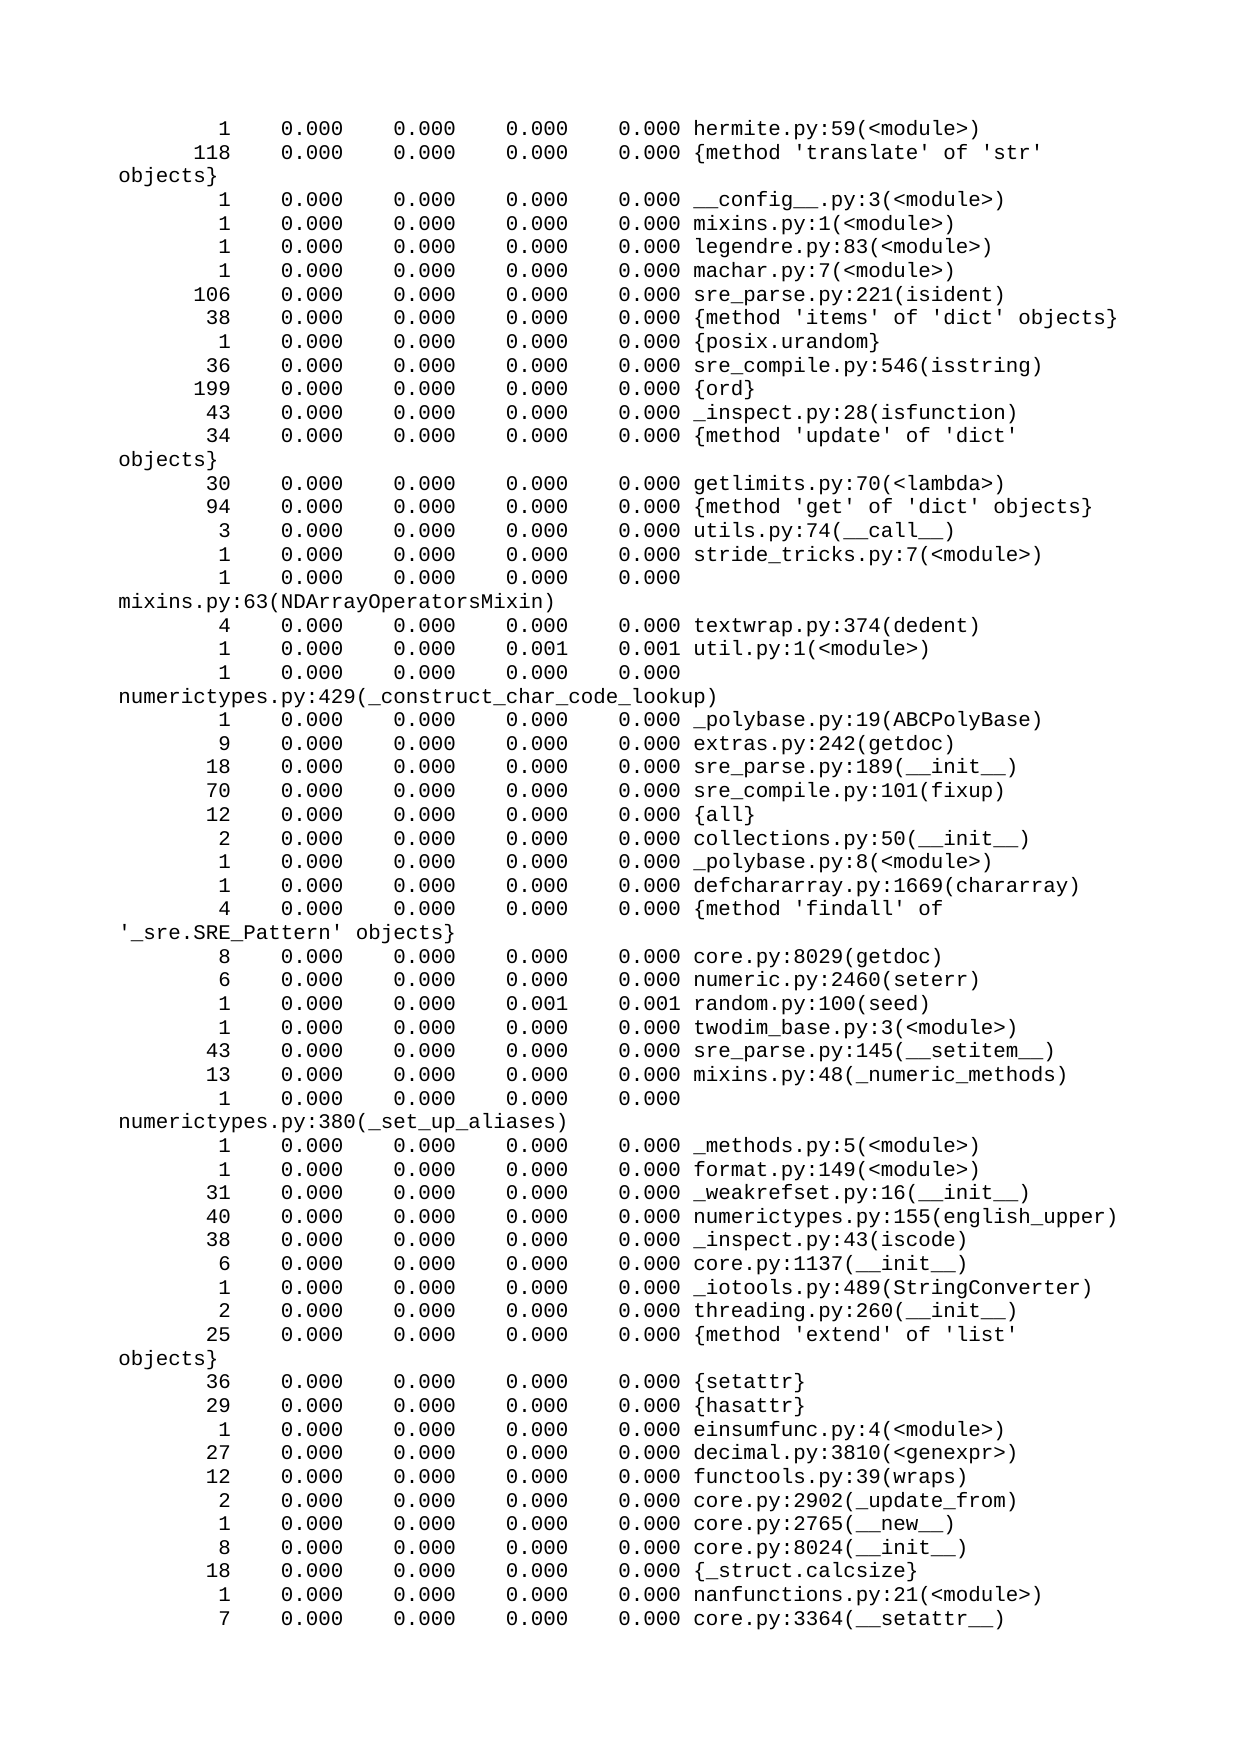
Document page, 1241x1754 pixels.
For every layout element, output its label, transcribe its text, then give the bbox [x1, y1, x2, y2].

text 106 0.000 0.000 0.000 0.000 sre_parse.py:221(isident) [118, 284, 1122, 307]
text 1 0.000 0.000 0.000 0.000 format.py:149(<module>) [118, 1158, 1122, 1182]
text 1 0.000 0.000 0.000 0.000 core.py:2765(__new__) [118, 1513, 1122, 1537]
text 38 0.000 0.000 0.000 0.000 _inspect.py:43(iscode) [118, 1229, 1122, 1253]
text 8 0.000 0.000 0.000 0.000 core.py:8029(getdoc) [118, 946, 1122, 969]
text 1 0.000 0.000 0.000 0.000 nanfunctions.py:21(<module>) [118, 1584, 1122, 1608]
text 1 0.000 0.000 0.000 0.000 {posix.urandom} [118, 331, 1122, 354]
text 13 0.000 0.000 0.000 0.000 mixins.py:48(_numeric_methods) [118, 1064, 1122, 1088]
text 94 0.000 0.000 0.000 0.000 {method 'get' of 'dict' objects} [118, 496, 1122, 520]
text 4 0.000 0.000 0.000 0.000 textwrap.py:374(dedent) [118, 615, 1122, 638]
text 1 0.000 0.000 0.000 0.000 twodim_base.py:3(<module>) [118, 1017, 1122, 1040]
text 7 0.000 0.000 0.000 0.000 core.py:3364(__setattr__) [118, 1608, 1122, 1631]
text 1 0.000 0.000 0.000 0.000 mixins.py:63(NDArrayOperatorsMixin) [118, 567, 1122, 615]
text 1 0.000 0.000 0.000 0.000 defchararray.py:1669(chararray) [118, 875, 1122, 898]
text 25 0.000 0.000 0.000 0.000 {method 'extend' of 'list' objects} [118, 1324, 1122, 1371]
text 18 0.000 0.000 0.000 0.000 sre_parse.py:189(__init__) [118, 757, 1122, 780]
text 1 0.000 0.000 0.000 0.000 machar.py:7(<module>) [118, 260, 1122, 284]
text 1 0.000 0.000 0.000 0.000 numerictypes.py:380(_set_up_aliases) [118, 1088, 1122, 1135]
text 1 0.000 0.000 0.001 0.001 util.py:1(<module>) [118, 638, 1122, 662]
text 36 0.000 0.000 0.000 0.000 sre_compile.py:546(isstring) [118, 354, 1122, 378]
text 199 0.000 0.000 0.000 0.000 {ord} [118, 378, 1122, 402]
text 1 0.000 0.000 0.000 0.000 numerictypes.py:429(_construct_char_code_lookup) [118, 662, 1122, 709]
text 12 0.000 0.000 0.000 0.000 {all} [118, 804, 1122, 827]
text 1 0.000 0.000 0.000 0.000 hermite.py:59(<module>) [118, 118, 1122, 142]
text 12 0.000 0.000 0.000 0.000 functools.py:39(wraps) [118, 1466, 1122, 1489]
text 31 0.000 0.000 0.000 0.000 _weakrefset.py:16(__init__) [118, 1182, 1122, 1206]
text 40 0.000 0.000 0.000 0.000 numerictypes.py:155(english_upper) [118, 1206, 1122, 1229]
text 1 0.000 0.000 0.000 0.000 _polybase.py:19(ABCPolyBase) [118, 709, 1122, 733]
text 38 0.000 0.000 0.000 0.000 {method 'items' of 'dict' objects} [118, 307, 1122, 331]
text 118 0.000 0.000 0.000 0.000 {method 'translate' of 'str' objects} [118, 142, 1122, 189]
text 70 0.000 0.000 0.000 0.000 sre_compile.py:101(fixup) [118, 780, 1122, 804]
text 2 0.000 0.000 0.000 0.000 core.py:2902(_update_from) [118, 1489, 1122, 1513]
text 2 0.000 0.000 0.000 0.000 collections.py:50(__init__) [118, 827, 1122, 851]
text 3 0.000 0.000 0.000 0.000 utils.py:74(__call__) [118, 520, 1122, 544]
text 6 0.000 0.000 0.000 0.000 numeric.py:2460(seterr) [118, 969, 1122, 993]
text 1 0.000 0.000 0.001 0.001 random.py:100(seed) [118, 993, 1122, 1017]
text 1 0.000 0.000 0.000 0.000 _methods.py:5(<module>) [118, 1135, 1122, 1158]
text 1 0.000 0.000 0.000 0.000 einsumfunc.py:4(<module>) [118, 1419, 1122, 1442]
text 18 0.000 0.000 0.000 0.000 {_struct.calcsize} [118, 1561, 1122, 1584]
text 43 0.000 0.000 0.000 0.000 _inspect.py:28(isfunction) [118, 402, 1122, 426]
text 36 0.000 0.000 0.000 0.000 {setattr} [118, 1371, 1122, 1395]
text 43 0.000 0.000 0.000 0.000 sre_parse.py:145(__setitem__) [118, 1040, 1122, 1064]
text 2 0.000 0.000 0.000 0.000 threading.py:260(__init__) [118, 1300, 1122, 1324]
text 9 0.000 0.000 0.000 0.000 extras.py:242(getdoc) [118, 733, 1122, 757]
text 27 0.000 0.000 0.000 0.000 decimal.py:3810(<genexpr>) [118, 1442, 1122, 1466]
text 8 0.000 0.000 0.000 0.000 core.py:8024(__init__) [118, 1537, 1122, 1561]
text 1 0.000 0.000 0.000 0.000 __config__.py:3(<module>) [118, 189, 1122, 213]
text 1 0.000 0.000 0.000 0.000 legendre.py:83(<module>) [118, 236, 1122, 260]
text 1 0.000 0.000 0.000 0.000 _iotools.py:489(StringConverter) [118, 1277, 1122, 1300]
text 34 0.000 0.000 0.000 0.000 {method 'update' of 'dict' objects} [118, 426, 1122, 473]
text 6 0.000 0.000 0.000 0.000 core.py:1137(__init__) [118, 1253, 1122, 1277]
text 1 0.000 0.000 0.000 0.000 mixins.py:1(<module>) [118, 213, 1122, 236]
text 29 0.000 0.000 0.000 0.000 {hasattr} [118, 1395, 1122, 1419]
text 30 0.000 0.000 0.000 0.000 getlimits.py:70(<lambda>) [118, 473, 1122, 496]
text 1 0.000 0.000 0.000 0.000 _polybase.py:8(<module>) [118, 851, 1122, 875]
text 1 0.000 0.000 0.000 0.000 stride_tricks.py:7(<module>) [118, 544, 1122, 567]
text 4 0.000 0.000 0.000 0.000 {method 'findall' of '_sre.SRE_Pattern' objects} [118, 898, 1122, 946]
